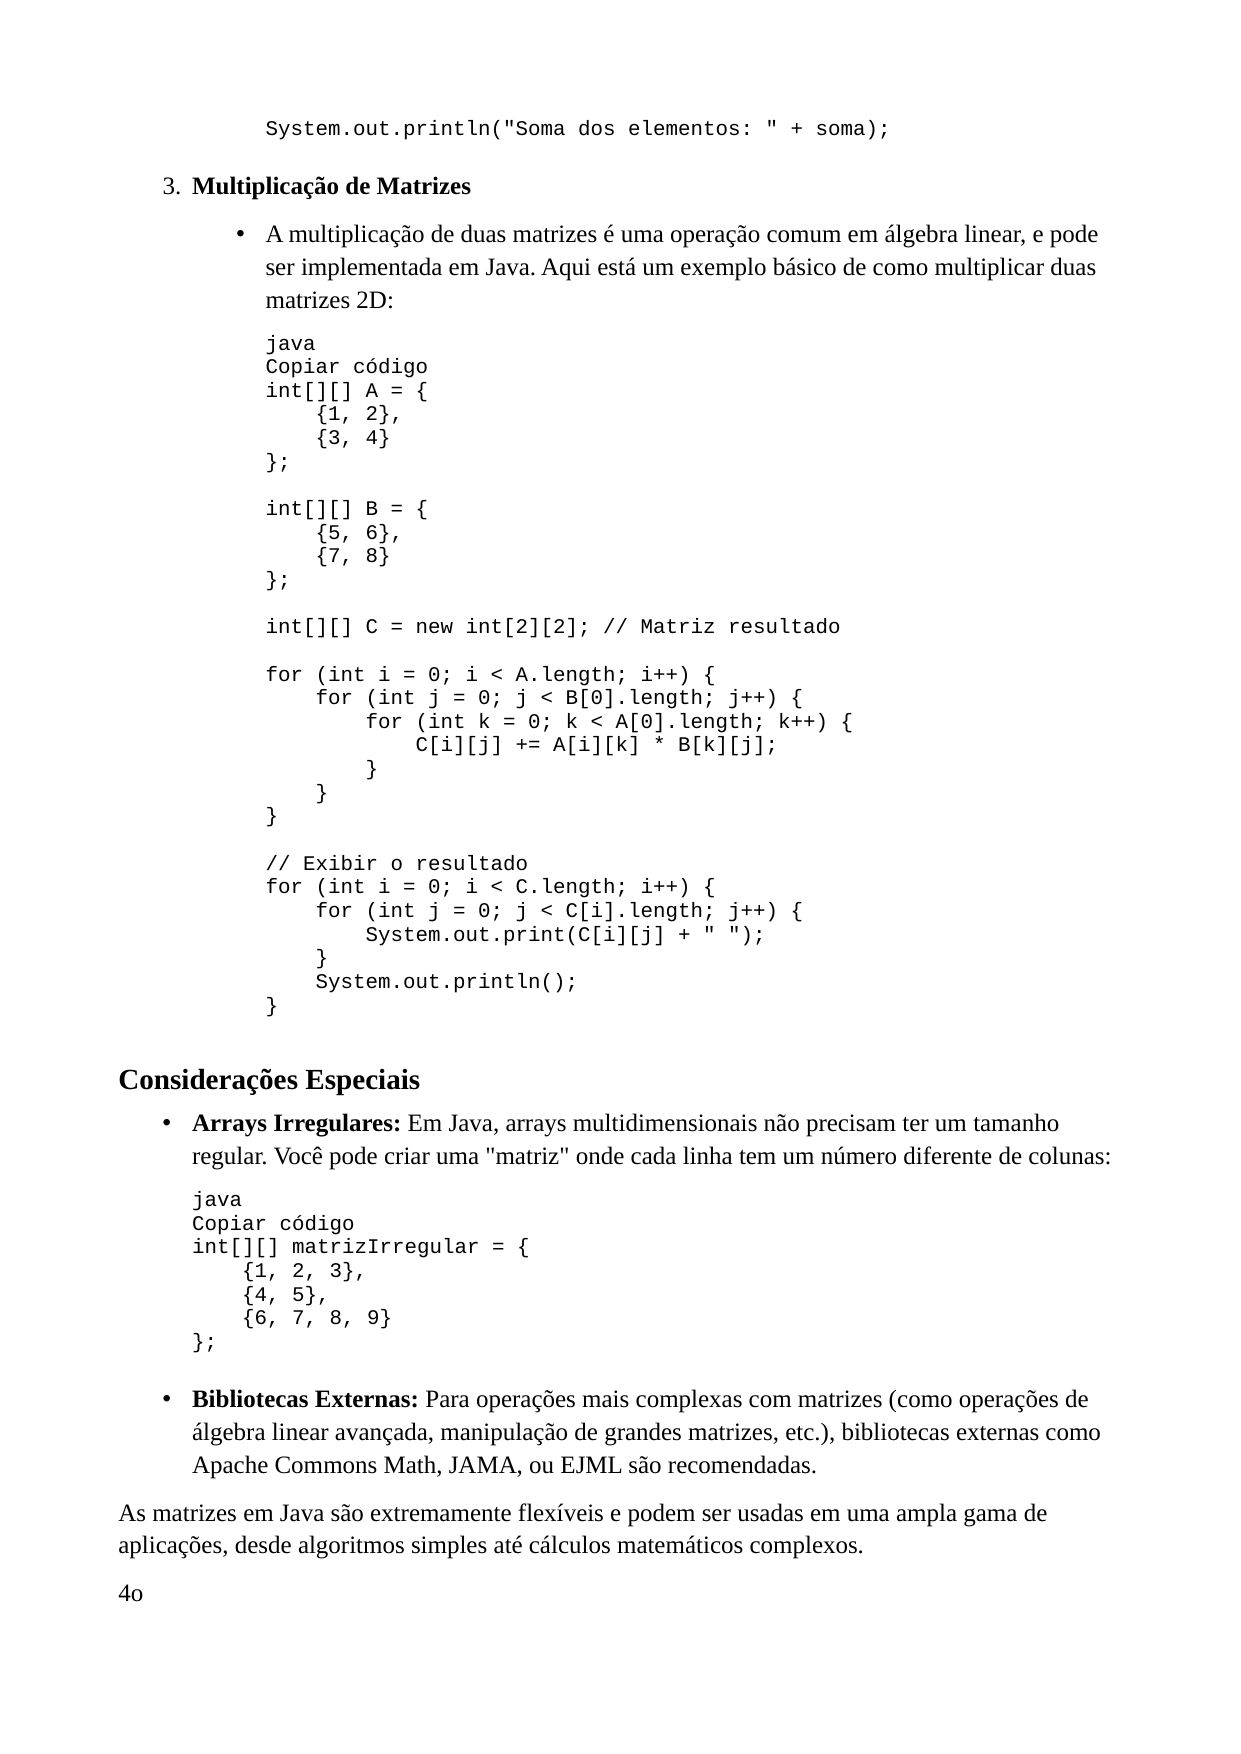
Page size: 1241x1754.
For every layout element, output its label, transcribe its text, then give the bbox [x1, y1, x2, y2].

text As matrizes em Java são extremamente flexíveis e podem ser usadas em uma ampla gama de aplicações, desde algoritmos simples até cálculos matemáticos complexos. [118, 1498, 1122, 1559]
list {1, 2, 3}, [162, 1260, 1122, 1283]
list System.out.println("Soma dos elementos: " + soma); [236, 118, 1122, 142]
list for (int j = 0; j < B[0].length; j++) { [236, 687, 1122, 711]
list int[][] matrizIrregular = { [162, 1236, 1122, 1260]
list A multiplicação de duas matrizes é uma operação comum em álgebra linear, e pode ser implementada em Java. Aqui está um exemplo básico de como multiplicar duas matrizes 2D: [236, 219, 1122, 314]
list Copiar código [236, 356, 1122, 380]
list Copiar código [162, 1213, 1122, 1236]
list for (int i = 0; i < C.length; i++) { [236, 876, 1122, 900]
list {3, 4} [236, 427, 1122, 451]
list java [236, 332, 1122, 356]
list Arrays Irregulares: Em Java, arrays multidimensionais não precisam ter um tamanho regular. Você pode criar uma "matriz" onde cada linha tem um número diferente de colunas: [162, 1108, 1122, 1170]
list {6, 7, 8, 9} [162, 1307, 1122, 1331]
list {5, 6}, [236, 522, 1122, 545]
list // Exibir o resultado [236, 853, 1122, 876]
list java [162, 1189, 1122, 1213]
list }; [162, 1331, 1122, 1354]
subtitle Considerações Especiais [118, 1062, 1122, 1096]
list } [236, 994, 1122, 1018]
list {4, 5}, [162, 1283, 1122, 1307]
list } [236, 782, 1122, 805]
list System.out.print(C[i][j] + " "); [236, 924, 1122, 947]
list System.out.println(); [236, 971, 1122, 994]
text 4o [118, 1578, 1122, 1607]
list {1, 2}, [236, 403, 1122, 427]
list for (int k = 0; k < A[0].length; k++) { [236, 711, 1122, 734]
list C[i][j] += A[i][k] * B[k][j]; [236, 734, 1122, 758]
list int[][] A = { [236, 380, 1122, 403]
list } [236, 805, 1122, 829]
list for (int j = 0; j < C[i].length; j++) { [236, 900, 1122, 924]
list int[][] B = { [236, 498, 1122, 522]
list Bibliotecas Externas: Para operações mais complexas com matrizes (como operações de álgebra linear avançada, manipulação de grandes matrizes, etc.), bibliotecas externas como Apache Commons Math, JAMA, ou EJML são recomendadas. [162, 1384, 1122, 1479]
list int[][] C = new int[2][2]; // Matriz resultado [236, 616, 1122, 640]
list {7, 8} [236, 545, 1122, 569]
list Multiplicação de Matrizes [162, 171, 1122, 200]
list } [236, 947, 1122, 971]
list for (int i = 0; i < A.length; i++) { [236, 663, 1122, 687]
list }; [236, 569, 1122, 593]
list }; [236, 451, 1122, 474]
list } [236, 758, 1122, 782]
